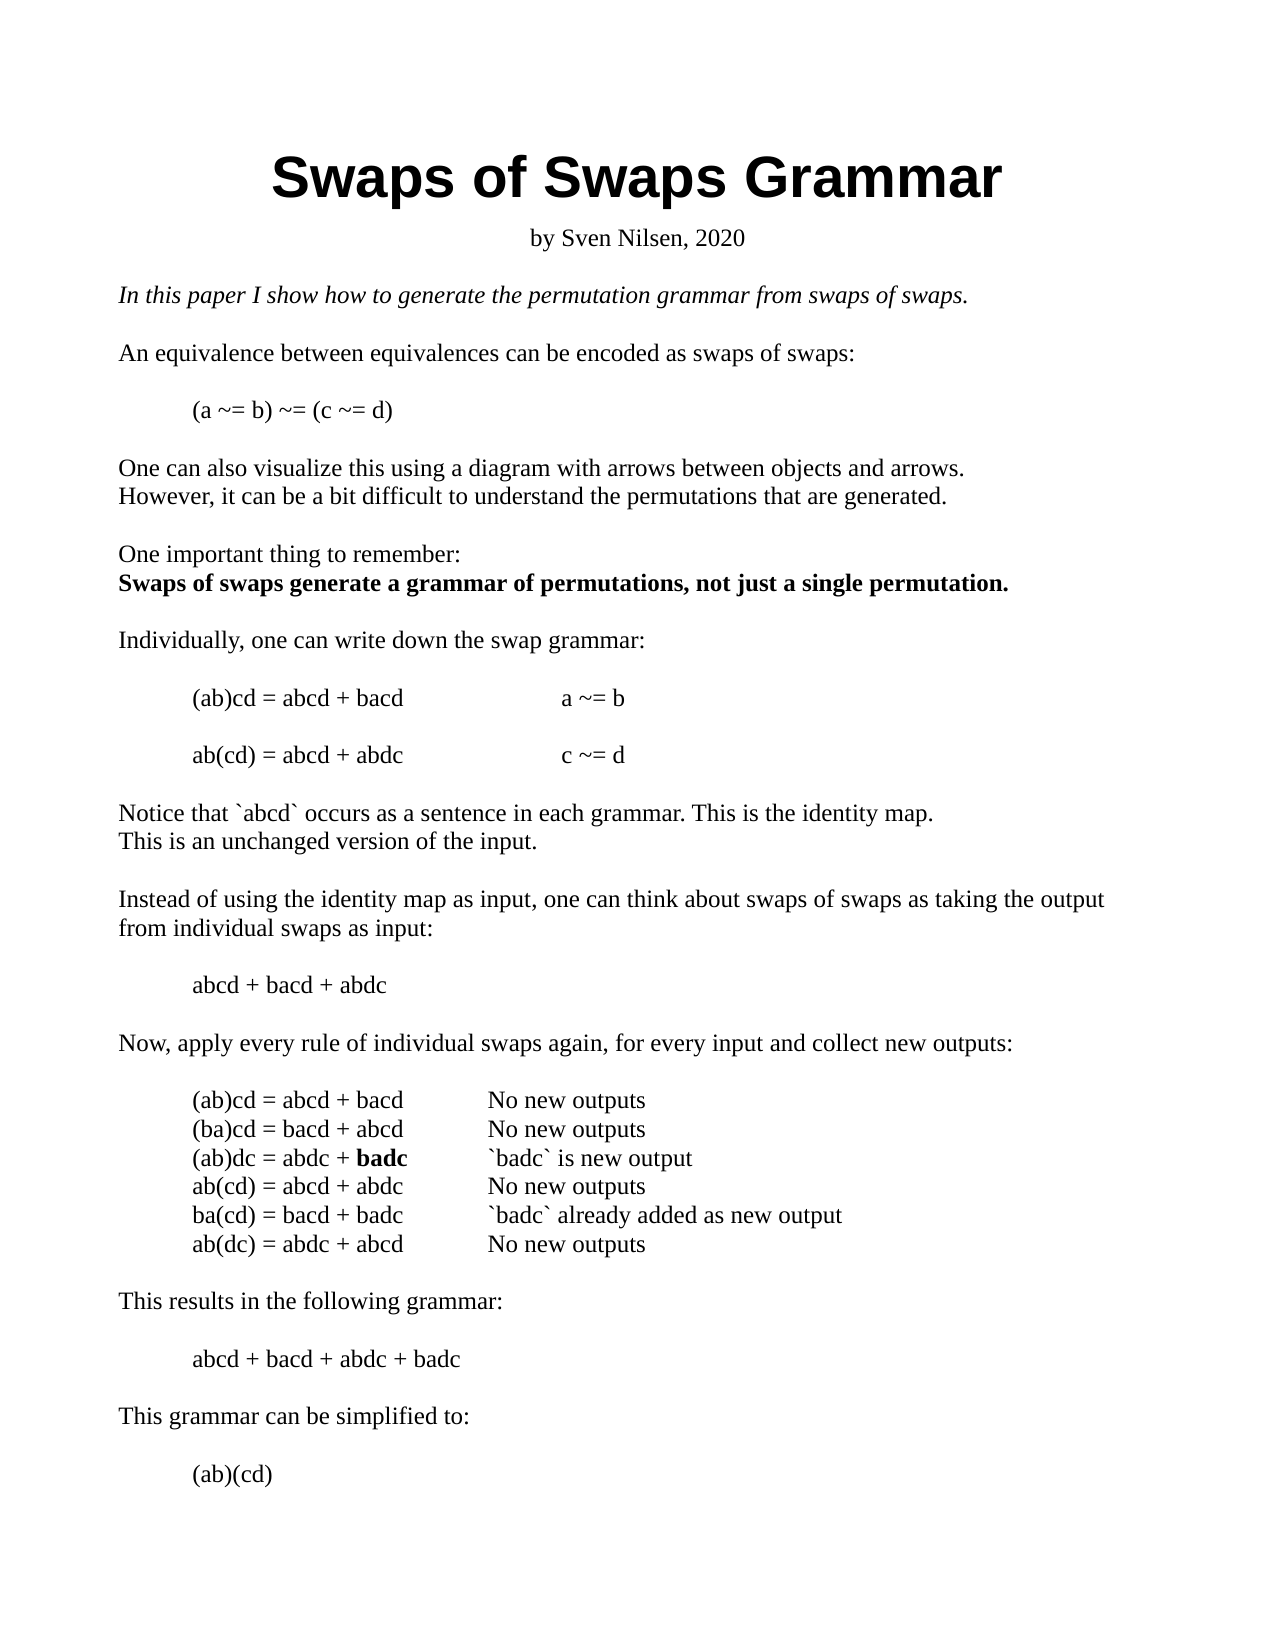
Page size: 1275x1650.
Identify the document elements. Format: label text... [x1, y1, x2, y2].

text One important thing to remember: [118, 539, 1157, 568]
text In this paper I show how to generate the permutation grammar from swaps of swaps. [118, 280, 1157, 309]
text Swaps of swaps generate a grammar of permutations, not just a single permutation. [118, 568, 1157, 596]
text This grammar can be simplified to: [118, 1401, 1157, 1430]
text ba(cd) = bacd + badc `badc` already added as new output [118, 1200, 1157, 1229]
text Notice that `abcd` occurs as a sentence in each grammar. This is the identity map. [118, 798, 1157, 826]
text This results in the following grammar: [118, 1286, 1157, 1315]
text An equivalence between equivalences can be encoded as swaps of swaps: [118, 338, 1157, 366]
text This is an unchanged version of the input. [118, 826, 1157, 855]
text ab(cd) = abcd + abdc No new outputs [118, 1171, 1157, 1200]
text (ab)cd = abcd + bacd No new outputs [118, 1085, 1157, 1114]
title Swaps of Swaps Grammar [118, 143, 1157, 210]
text (ab)cd = abcd + bacd a ~= b [118, 683, 1157, 711]
text ab(cd) = abcd + abdc c ~= d [118, 740, 1157, 769]
text abcd + bacd + abdc + badc [118, 1344, 1157, 1373]
text (ab)dc = abdc + badc `badc` is new output [118, 1143, 1157, 1171]
text (ba)cd = bacd + abcd No new outputs [118, 1114, 1157, 1143]
text Now, apply every rule of individual swaps again, for every input and collect new outputs: [118, 1028, 1157, 1056]
text Instead of using the identity map as input, one can think about swaps of swaps as taking the output from individual swaps as input: [118, 884, 1157, 941]
text One can also visualize this using a diagram with arrows between objects and arrows. [118, 453, 1157, 481]
text (ab)(cd) [118, 1459, 1157, 1488]
text However, it can be a bit difficult to understand the permutations that are generated. [118, 481, 1157, 510]
text abcd + bacd + abdc [118, 970, 1157, 999]
text Individually, one can write down the swap grammar: [118, 625, 1157, 654]
text by Sven Nilsen, 2020 [118, 223, 1157, 251]
text (a ~= b) ~= (c ~= d) [118, 395, 1157, 424]
text ab(dc) = abdc + abcd No new outputs [118, 1229, 1157, 1258]
